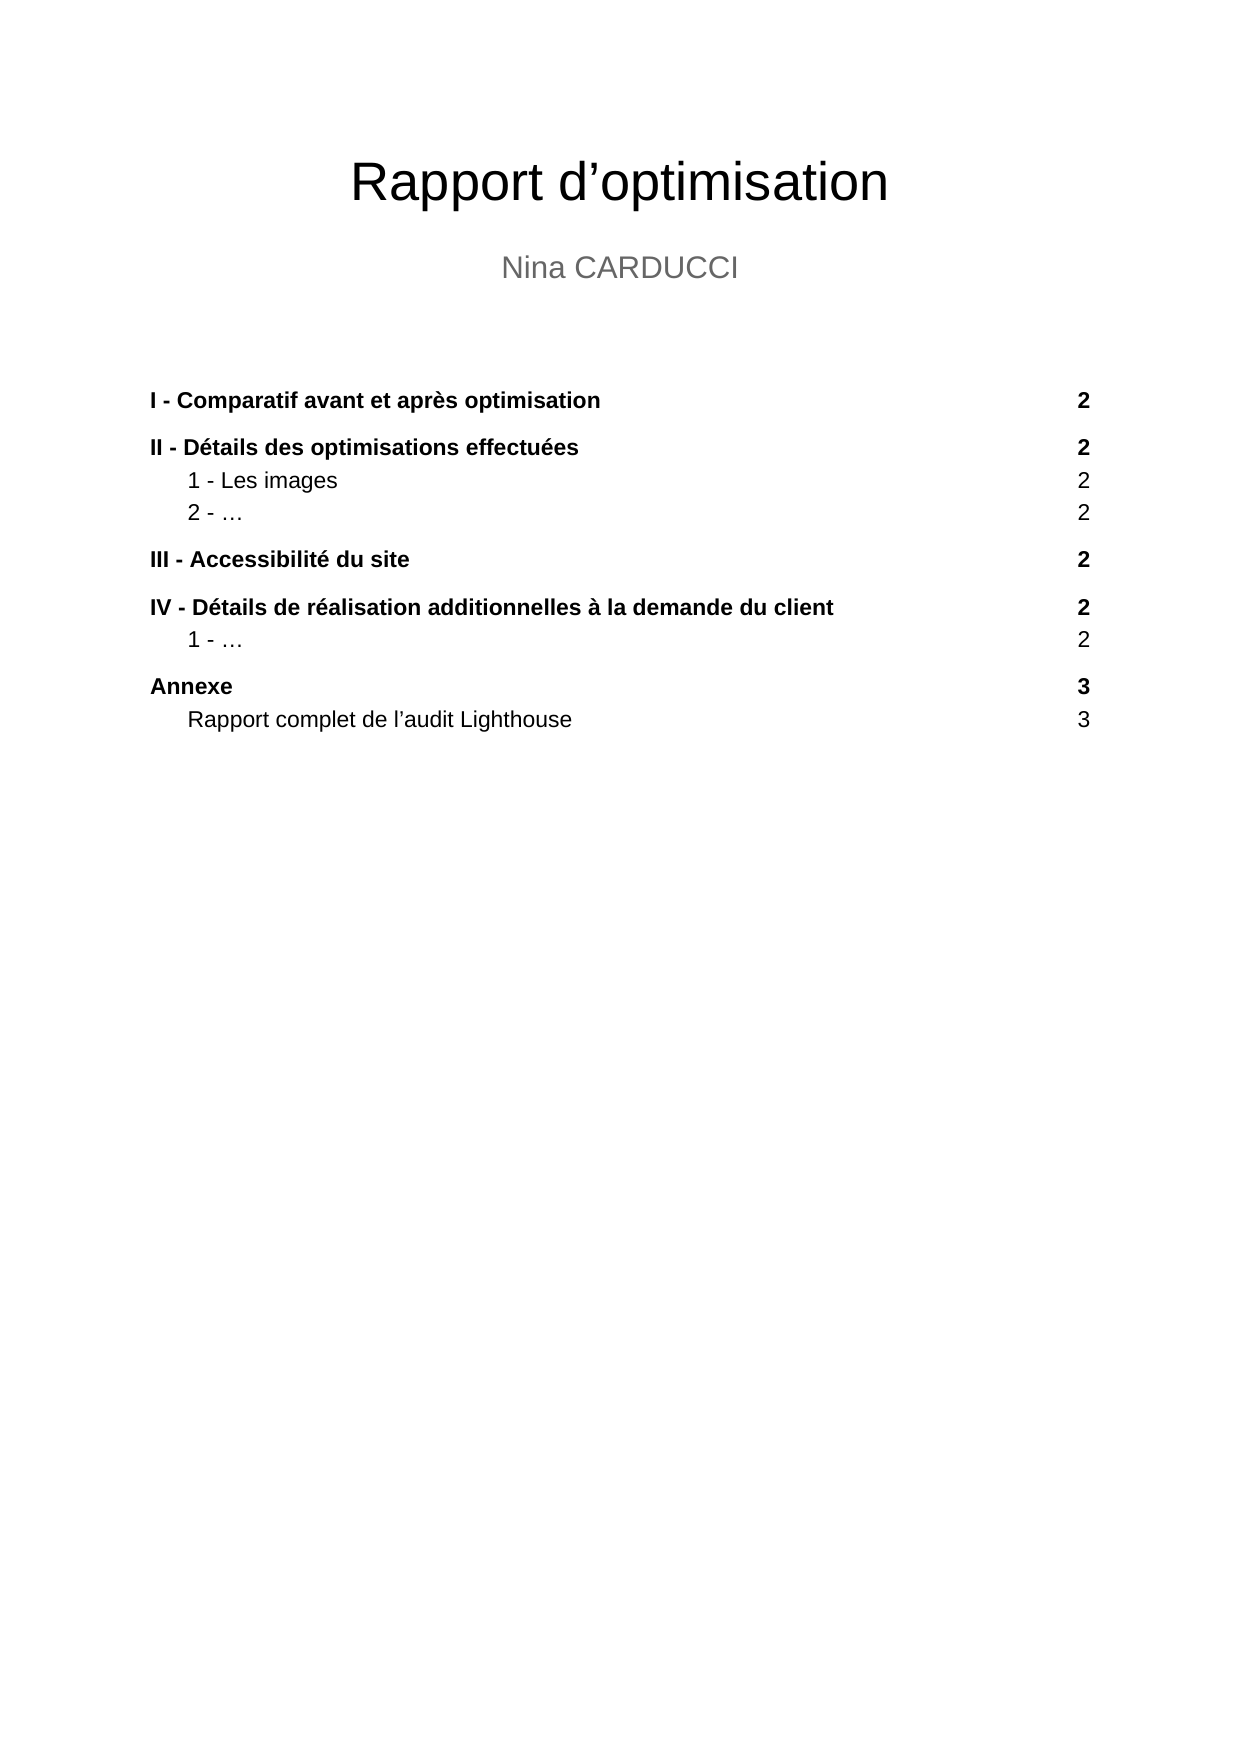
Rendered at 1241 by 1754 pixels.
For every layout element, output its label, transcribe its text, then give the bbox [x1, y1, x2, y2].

text 2 - … 2 [187, 499, 1090, 526]
title Rapport d’optimisation [150, 150, 1090, 212]
text 1 - … 2 [187, 626, 1090, 652]
text I - Comparatif avant et après optimisation 2 [150, 387, 1090, 413]
text II - Détails des optimisations effectuées 2 [150, 434, 1090, 460]
text Annexe 3 [150, 673, 1090, 700]
text 1 - Les images 2 [187, 467, 1090, 493]
text IV - Détails de réalisation additionnelles à la demande du client 2 [150, 593, 1090, 620]
text Rapport complet de l’audit Lighthouse 3 [187, 706, 1090, 732]
text III - Accessibilité du site 2 [150, 546, 1090, 573]
subtitle Nina CARDUCCI [150, 249, 1090, 285]
